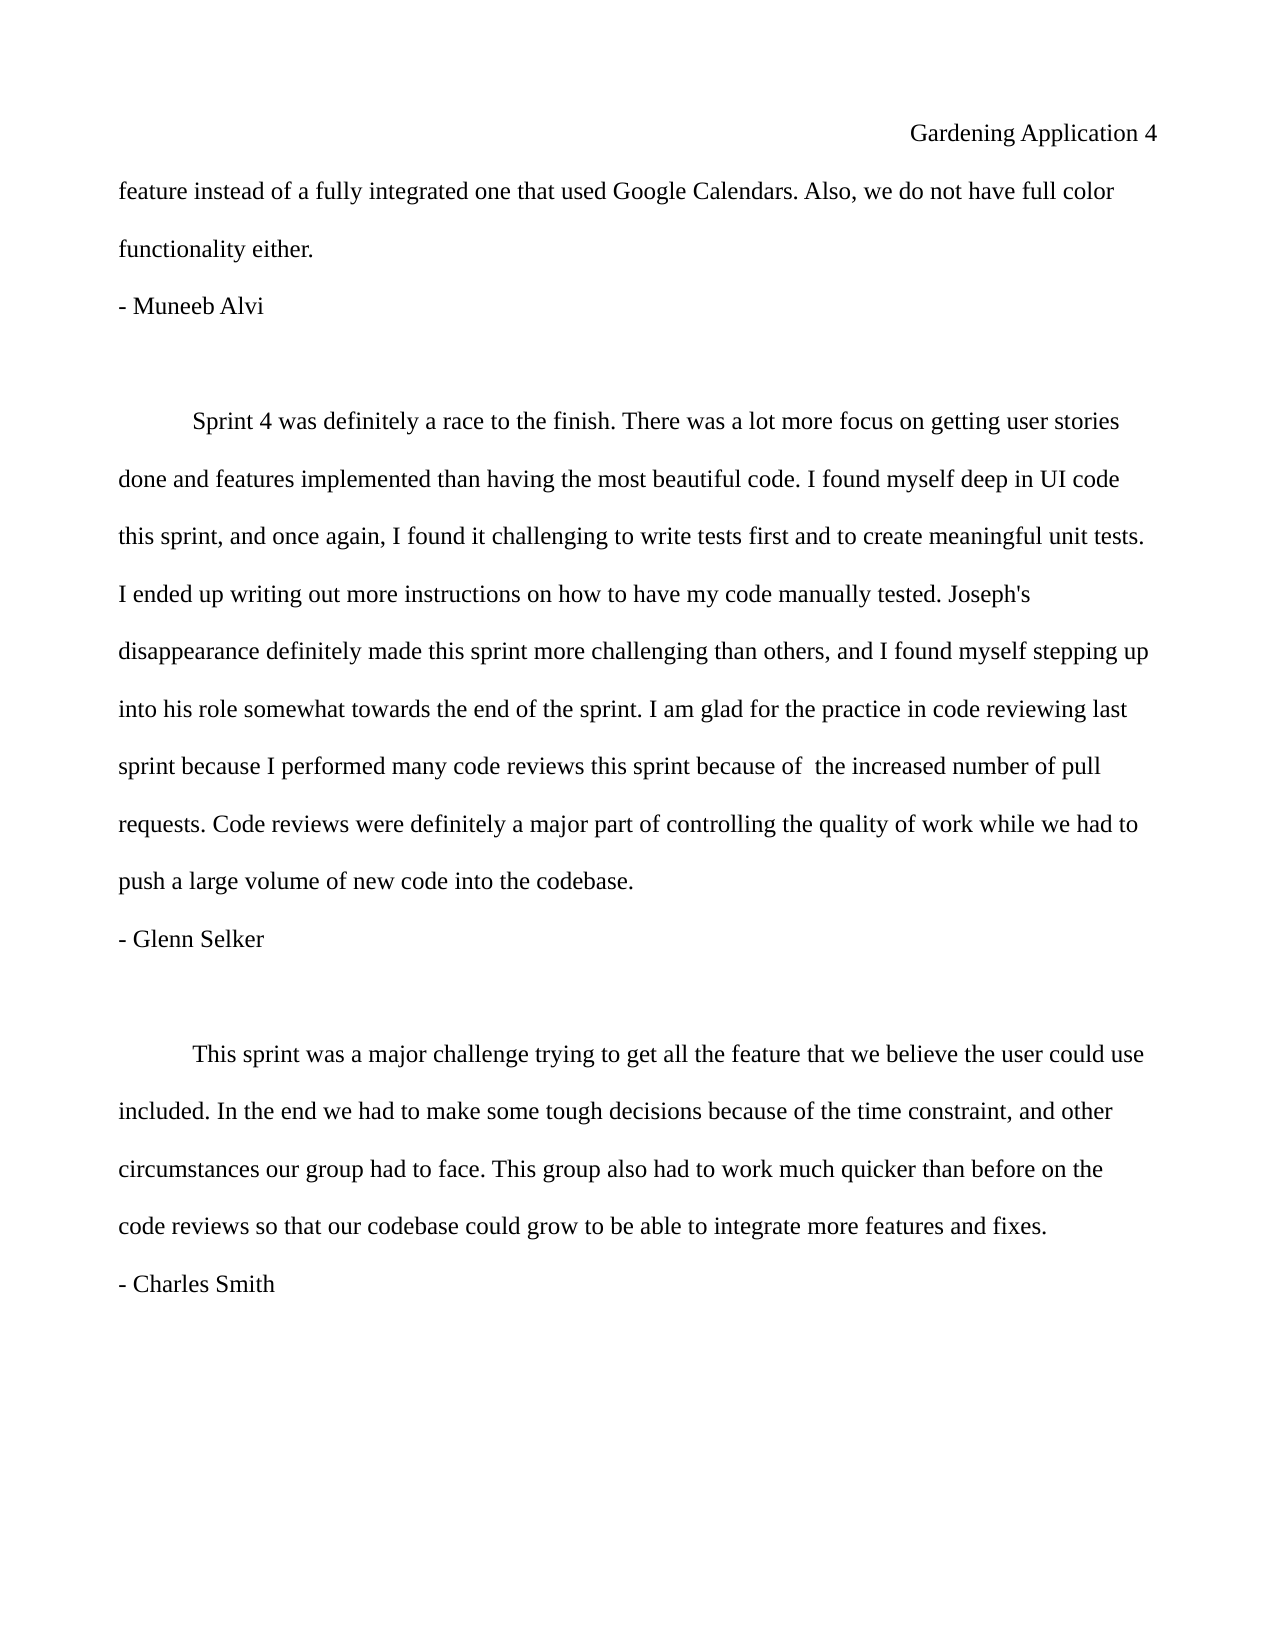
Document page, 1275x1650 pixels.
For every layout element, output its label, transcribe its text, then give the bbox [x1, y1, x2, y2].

text - Muneeb Alvi [118, 291, 1157, 320]
text - Glenn Selker [118, 924, 1157, 953]
text feature instead of a fully integrated one that used Google Calendars. Also, we do not have full color functionality either. [118, 176, 1157, 263]
text - Charles Smith [118, 1269, 1157, 1298]
text Sprint 4 was definitely a race to the finish. There was a lot more focus on getting user stories done and features implemented than having the most beautiful code. I found myself deep in UI code this sprint, and once again, I found it challenging to write tests first and to create meaningful unit tests. I ended up writing out more instructions on how to have my code manually tested. Joseph's disappearance definitely made this sprint more challenging than others, and I found myself stepping up into his role somewhat towards the end of the sprint. I am glad for the practice in code reviewing last sprint because I performed many code reviews this sprint because of the increased number of pull requests. Code reviews were definitely a major part of controlling the quality of work while we had to push a large volume of new code into the codebase. [118, 406, 1157, 895]
text This sprint was a major challenge trying to get all the feature that we believe the user could use included. In the end we had to make some tough decisions because of the time constraint, and other circumstances our group had to face. This group also had to work much quicker than before on the code reviews so that our codebase could grow to be able to integrate more features and fixes. [118, 1039, 1157, 1240]
